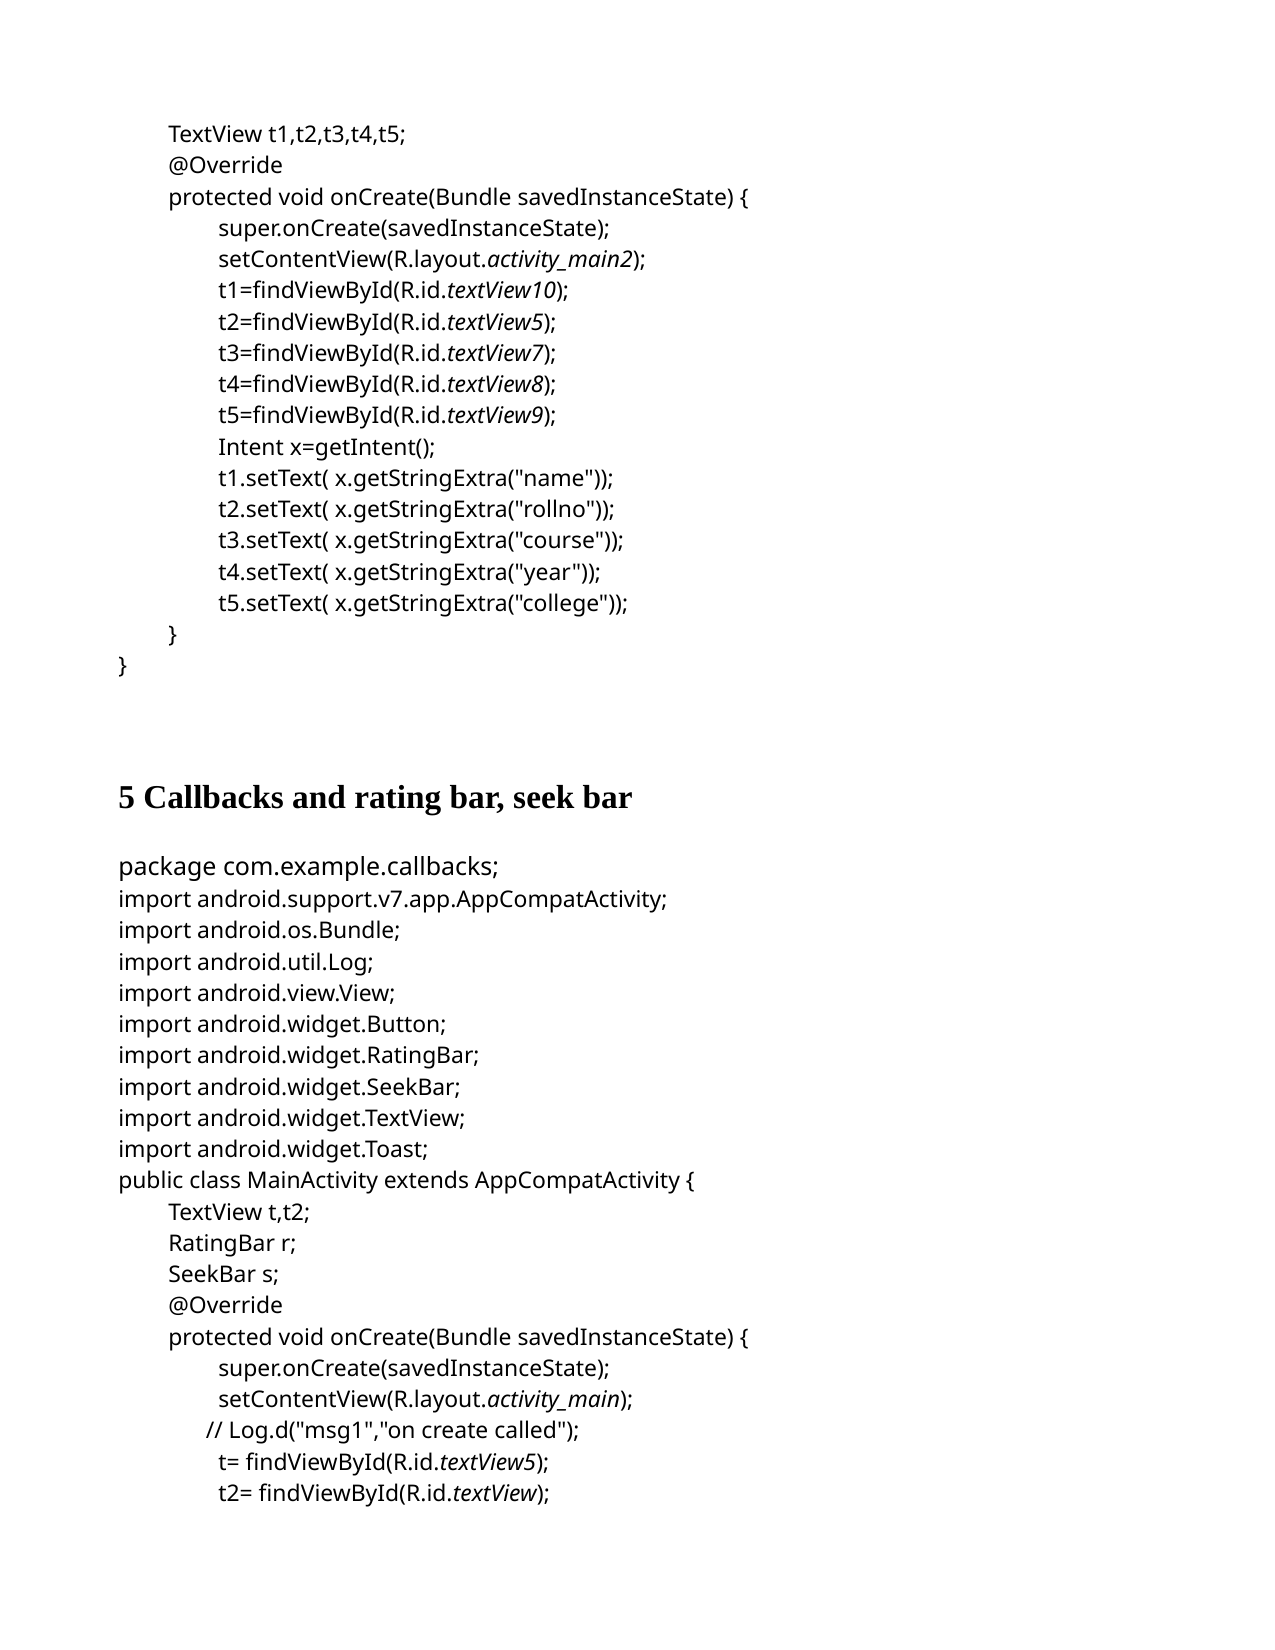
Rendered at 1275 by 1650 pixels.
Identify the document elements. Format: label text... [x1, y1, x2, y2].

text t5=findViewById(R.id.textView9); [118, 399, 1157, 431]
text } [118, 649, 1157, 681]
text super.onCreate(savedInstanceState); [118, 1352, 1157, 1383]
text t3=findViewById(R.id.textView7); [118, 337, 1157, 368]
text @Override [118, 149, 1157, 181]
text import android.widget.TextView; [118, 1102, 1157, 1133]
text import android.view.View; [118, 977, 1157, 1008]
text public class MainActivity extends AppCompatActivity { [118, 1164, 1157, 1196]
text 5 Callbacks and rating bar, seek bar [118, 777, 1157, 816]
text SeekBar s; [118, 1258, 1157, 1289]
text t2.setText( x.getStringExtra("rollno")); [118, 493, 1157, 524]
text @Override [118, 1289, 1157, 1321]
text import android.widget.RatingBar; [118, 1039, 1157, 1071]
text setContentView(R.layout.activity_main2); [118, 243, 1157, 274]
text t1.setText( x.getStringExtra("name")); [118, 462, 1157, 493]
text import android.widget.Toast; [118, 1133, 1157, 1164]
text t2=findViewById(R.id.textView5); [118, 306, 1157, 337]
text import android.widget.SeekBar; [118, 1071, 1157, 1102]
text t1=findViewById(R.id.textView10); [118, 274, 1157, 306]
text t= findViewById(R.id.textView5); [118, 1446, 1157, 1477]
text setContentView(R.layout.activity_main); [118, 1383, 1157, 1414]
text t3.setText( x.getStringExtra("course")); [118, 524, 1157, 556]
text t2= findViewById(R.id.textView); [118, 1477, 1157, 1508]
text t5.setText( x.getStringExtra("college")); [118, 587, 1157, 618]
text import android.support.v7.app.AppCompatActivity; [118, 883, 1157, 914]
text TextView t1,t2,t3,t4,t5; [118, 118, 1157, 149]
text t4.setText( x.getStringExtra("year")); [118, 556, 1157, 587]
text protected void onCreate(Bundle savedInstanceState) { [118, 181, 1157, 212]
text import android.widget.Button; [118, 1008, 1157, 1039]
text } [118, 618, 1157, 649]
text super.onCreate(savedInstanceState); [118, 212, 1157, 243]
text t4=findViewById(R.id.textView8); [118, 368, 1157, 399]
text package com.example.callbacks; [118, 849, 1157, 883]
text Intent x=getIntent(); [118, 431, 1157, 462]
text import android.os.Bundle; [118, 914, 1157, 946]
text RatingBar r; [118, 1227, 1157, 1258]
text protected void onCreate(Bundle savedInstanceState) { [118, 1321, 1157, 1352]
text // Log.d("msg1","on create called"); [118, 1414, 1157, 1446]
text TextView t,t2; [118, 1196, 1157, 1227]
text import android.util.Log; [118, 946, 1157, 977]
